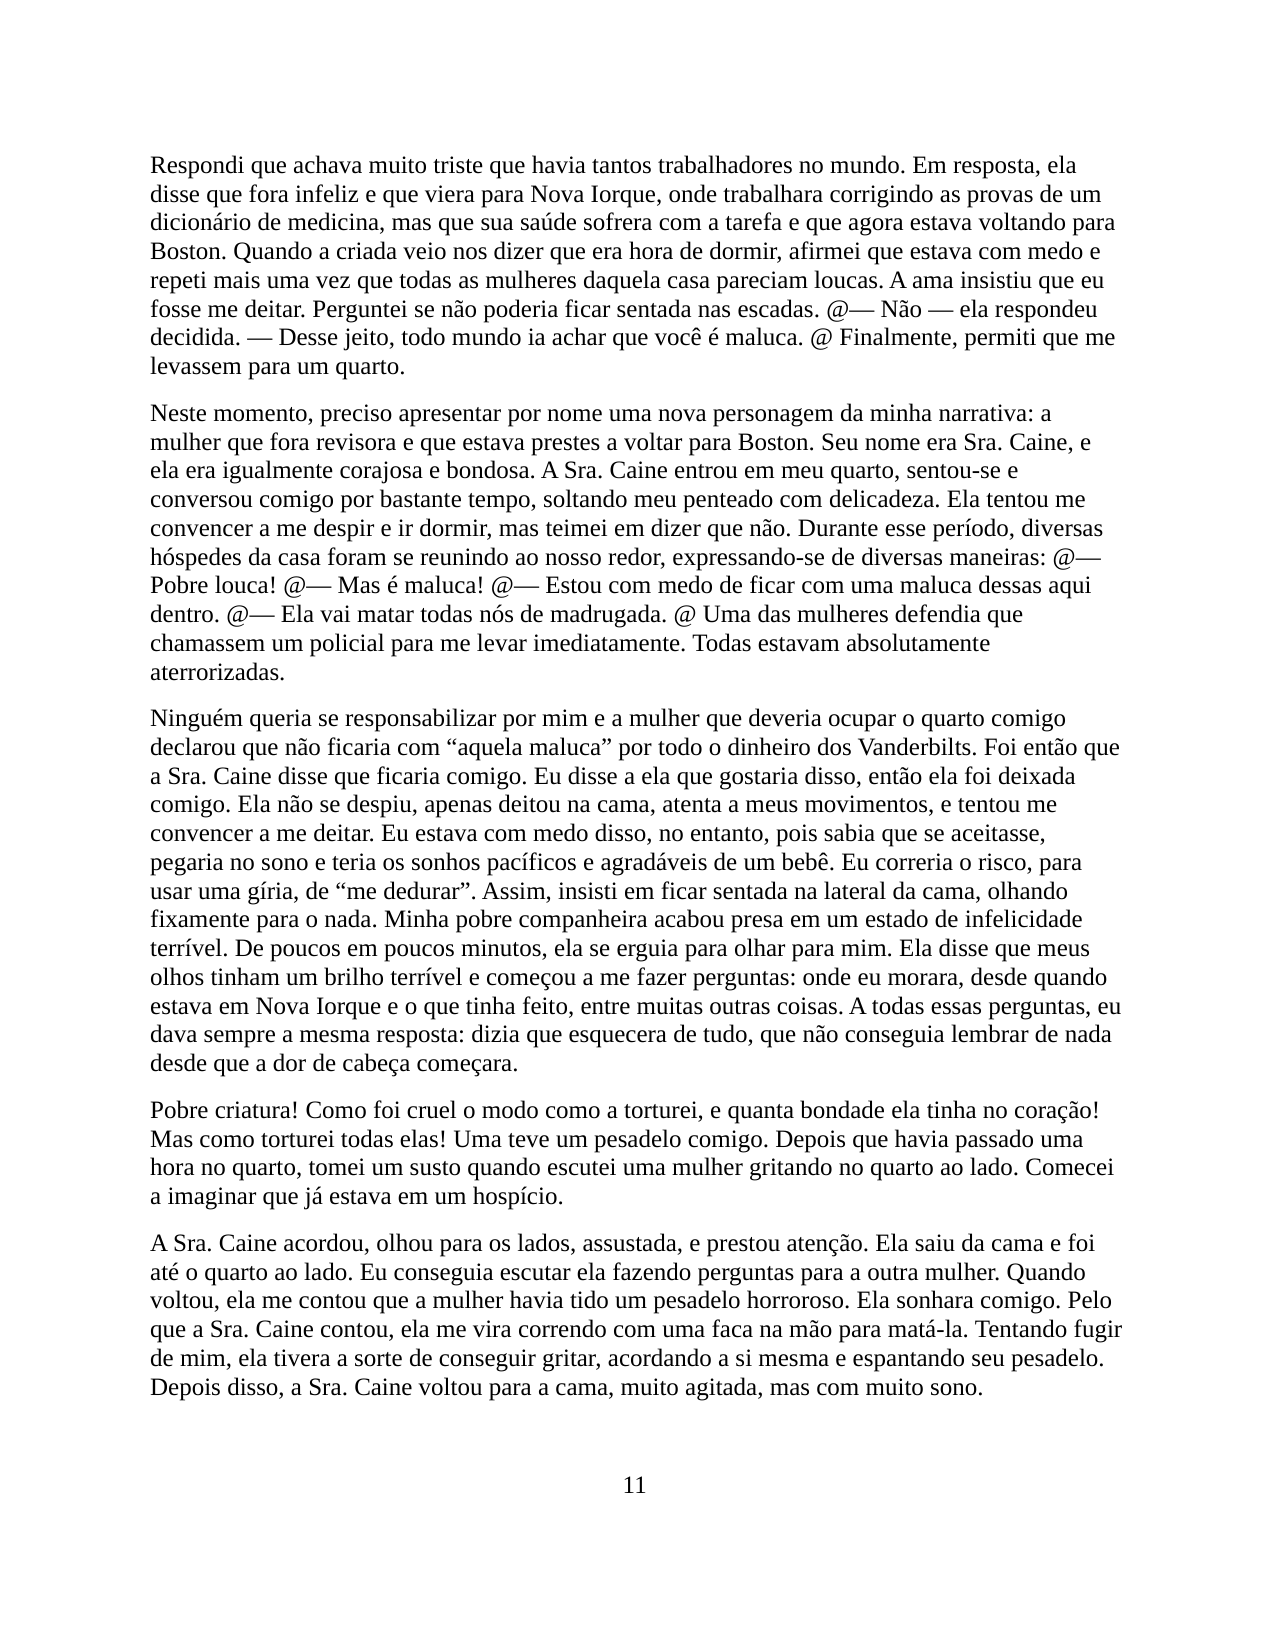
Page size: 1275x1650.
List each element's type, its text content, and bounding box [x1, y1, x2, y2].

text Pobre criatura! Como foi cruel o modo como a torturei, e quanta bondade ela tinha no coração! Mas como torturei todas elas! Uma teve um pesadelo comigo. Depois que havia passado uma hora no quarto, tomei um susto quando escutei uma mulher gritando no quarto ao lado. Comecei a imaginar que já estava em um hospício. [150, 1095, 1125, 1210]
text Respondi que achava muito triste que havia tantos trabalhadores no mundo. Em resposta, ela disse que fora infeliz e que viera para Nova Iorque, onde trabalhara corrigindo as provas de um dicionário de medicina, mas que sua saúde sofrera com a tarefa e que agora estava voltando para Boston. Quando a criada veio nos dizer que era hora de dormir, afirmei que estava com medo e repeti mais uma vez que todas as mulheres daquela casa pareciam loucas. A ama insistiu que eu fosse me deitar. Perguntei se não poderia ficar sentada nas escadas. @— Não — ela respondeu decidida. — Desse jeito, todo mundo ia achar que você é maluca. @ Finalmente, permiti que me levassem para um quarto. [150, 150, 1125, 380]
text Ninguém queria se responsabilizar por mim e a mulher que deveria ocupar o quarto comigo declarou que não ficaria com “aquela maluca” por todo o dinheiro dos Vanderbilts. Foi então que a Sra. Caine disse que ficaria comigo. Eu disse a ela que gostaria disso, então ela foi deixada comigo. Ela não se despiu, apenas deitou na cama, atenta a meus movimentos, e tentou me convencer a me deitar. Eu estava com medo disso, no entanto, pois sabia que se aceitasse, pegaria no sono e teria os sonhos pacíficos e agradáveis de um bebê. Eu correria o risco, para usar uma gíria, de “me dedurar”. Assim, insisti em ficar sentada na lateral da cama, olhando fixamente para o nada. Minha pobre companheira acabou presa em um estado de infelicidade terrível. De poucos em poucos minutos, ela se erguia para olhar para mim. Ela disse que meus olhos tinham um brilho terrível e começou a me fazer perguntas: onde eu morara, desde quando estava em Nova Iorque e o que tinha feito, entre muitas outras coisas. A todas essas perguntas, eu dava sempre a mesma resposta: dizia que esquecera de tudo, que não conseguia lembrar de nada desde que a dor de cabeça começara. [150, 703, 1125, 1077]
text A Sra. Caine acordou, olhou para os lados, assustada, e prestou atenção. Ela saiu da cama e foi até o quarto ao lado. Eu conseguia escutar ela fazendo perguntas para a outra mulher. Quando voltou, ela me contou que a mulher havia tido um pesadelo horroroso. Ela sonhara comigo. Pelo que a Sra. Caine contou, ela me vira correndo com uma faca na mão para matá-la. Tentando fugir de mim, ela tivera a sorte de conseguir gritar, acordando a si mesma e espantando seu pesadelo. Depois disso, a Sra. Caine voltou para a cama, muito agitada, mas com muito sono. [150, 1228, 1125, 1400]
text Neste momento, preciso apresentar por nome uma nova personagem da minha narrativa: a mulher que fora revisora e que estava prestes a voltar para Boston. Seu nome era Sra. Caine, e ela era igualmente corajosa e bondosa. A Sra. Caine entrou em meu quarto, sentou-se e conversou comigo por bastante tempo, soltando meu penteado com delicadeza. Ela tentou me convencer a me despir e ir dormir, mas teimei em dizer que não. Durante esse período, diversas hóspedes da casa foram se reunindo ao nosso redor, expressando-se de diversas maneiras: @— Pobre louca! @— Mas é maluca! @— Estou com medo de ficar com uma maluca dessas aqui dentro. @— Ela vai matar todas nós de madrugada. @ Uma das mulheres defendia que chamassem um policial para me levar imediatamente. Todas estavam absolutamente aterrorizadas. [150, 398, 1125, 685]
